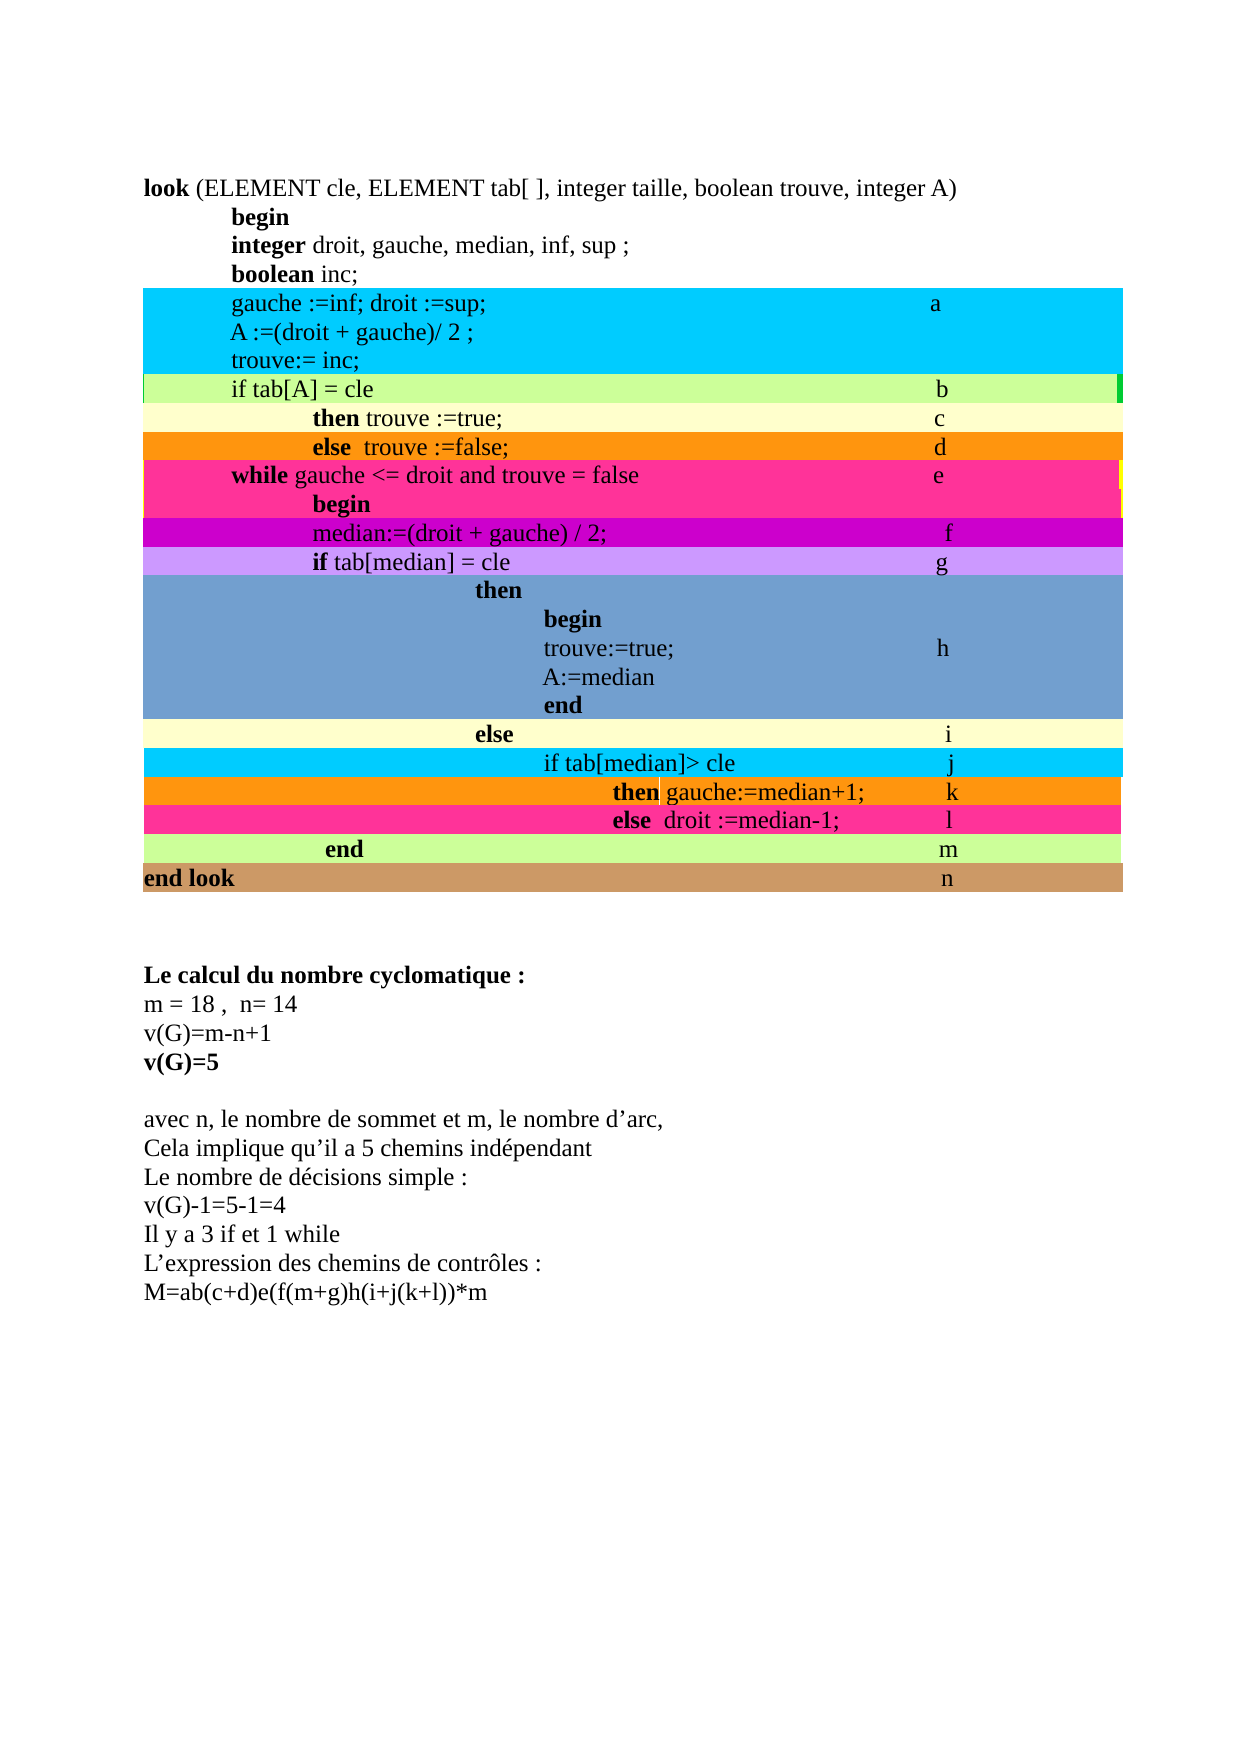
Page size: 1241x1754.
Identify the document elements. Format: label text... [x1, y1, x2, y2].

table_header [118, 1585, 1122, 1613]
table_header [118, 1340, 1122, 1495]
table_cell [118, 1495, 1122, 1536]
table_header look (ELEMENT cle, ELEMENT tab[ ], integer taille, boolean trouve, integer A) begin integer droit, gauche, median, inf, sup ; boolean inc; gauche :=inf; droit :=sup; a A :=(droit + gauche)/ 2 ; trouve:= inc; if tab[A] = cle b then trouve :=true; c else trouve :=false; d while gauche <= droit and trouve = false e begin median:=(droit + gauche) / 2; f if tab[median] = cle g then begin trouve:=true; h A:=median end else i if tab[median]> cle j then gauche:=median+1; k else droit :=median-1; l end m end look n [138, 167, 1129, 955]
table_cell Le calcul du nombre cyclomatique : m = 18 , n= 14 v(G)=m-n+1 v(G)=5 avec n, le nombre de sommet et m, le nombre d’arc, Cela implique qu’il a 5 chemins indépendant Le nombre de décisions simple : v(G)-1=5-1=4 Il y a 3 if et 1 while L’expression des chemins de contrôles : M=ab(c+d)e(f(m+g)h(i+j(k+l))*m [138, 955, 1129, 1311]
